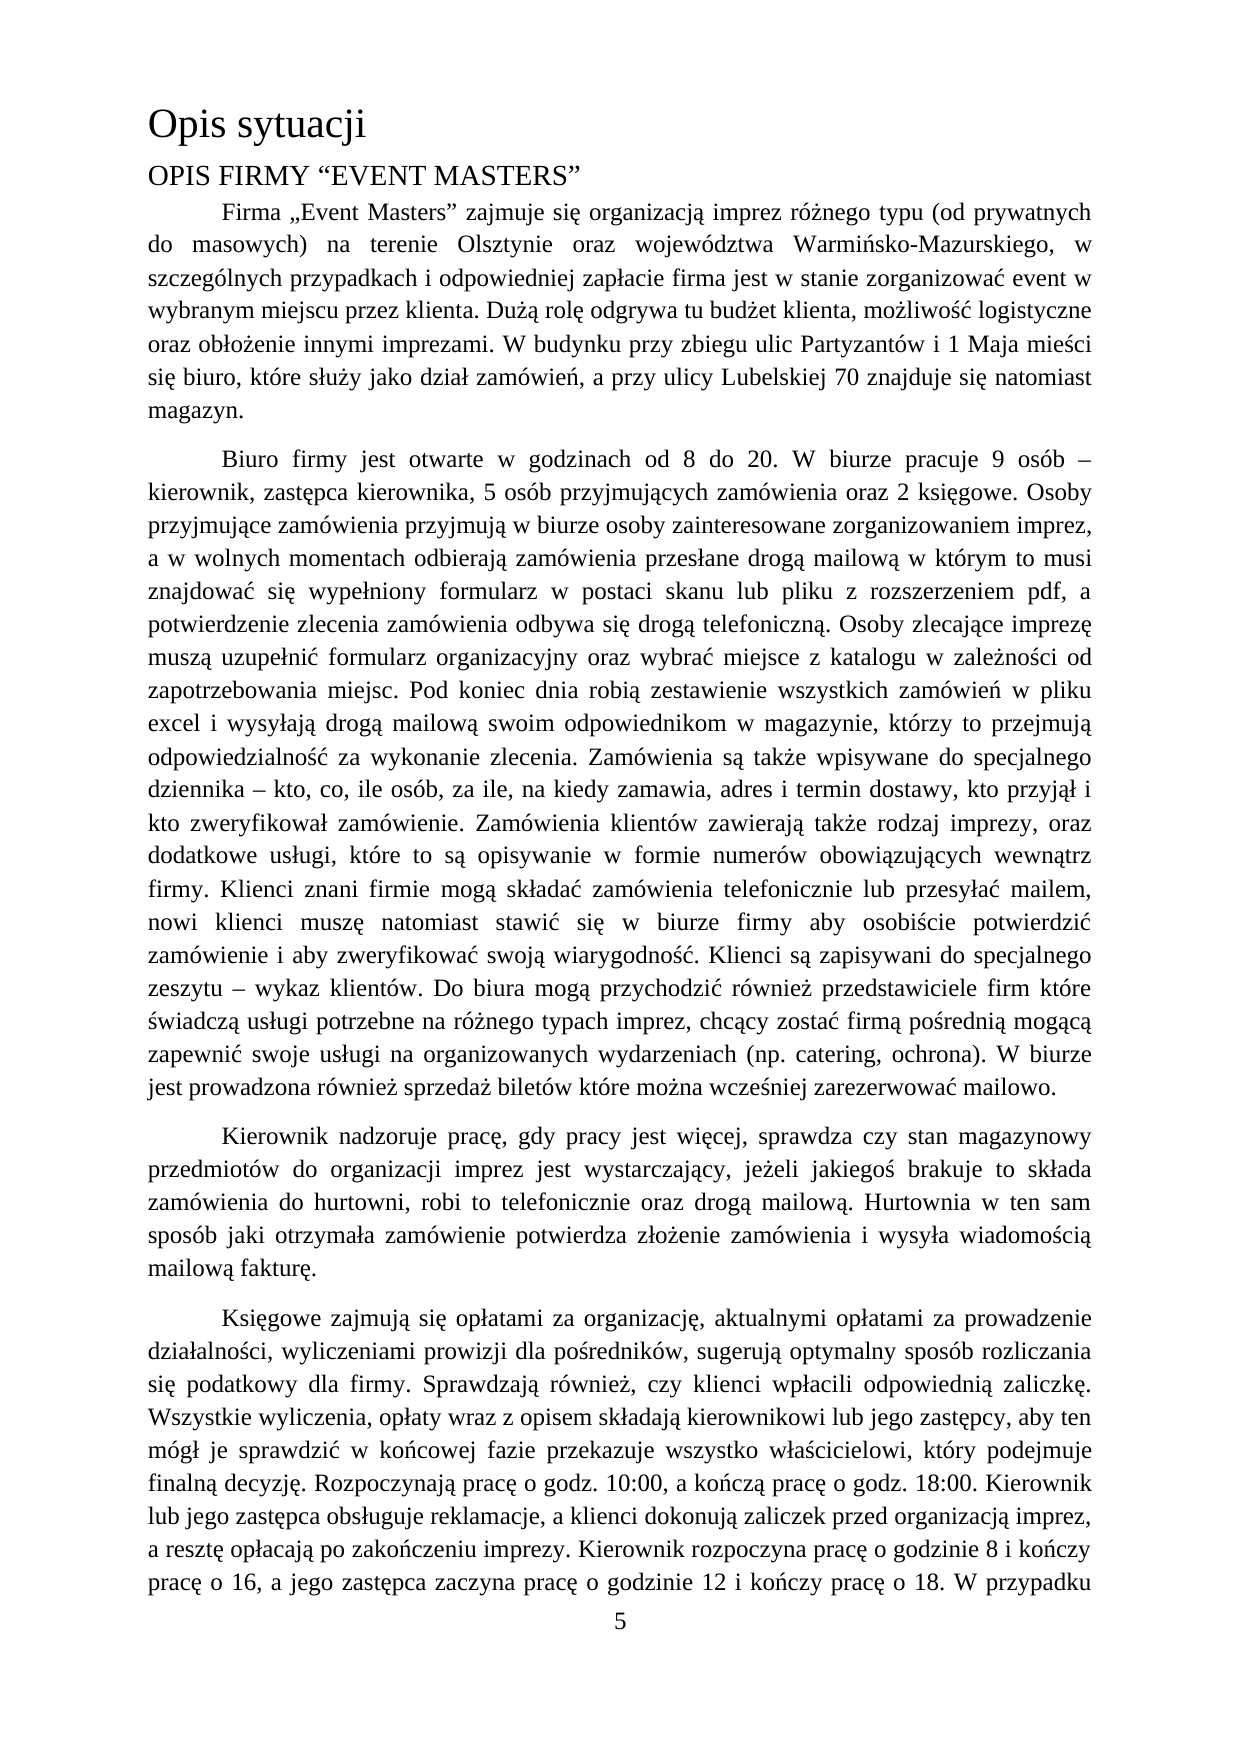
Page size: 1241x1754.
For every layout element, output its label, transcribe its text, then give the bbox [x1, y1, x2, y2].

text Firma „Event Masters” zajmuje się organizacją imprez różnego typu (od prywatnych do masowych) na terenie Olsztynie oraz województwa Warmińsko-Mazurskiego, w szczególnych przypadkach i odpowiedniej zapłacie firma jest w stanie zorganizować event w wybranym miejscu przez klienta. Dużą rolę odgrywa tu budżet klienta, możliwość logistyczne oraz obłożenie innymi imprezami. W budynku przy zbiegu ulic Partyzantów i 1 Maja mieści się biuro, które służy jako dział zamówień, a przy ulicy Lubelskiej 70 znajduje się natomiast magazyn. [148, 197, 1093, 423]
text Księgowe zajmują się opłatami za organizację, aktualnymi opłatami za prowadzenie działalności, wyliczeniami prowizji dla pośredników, sugerują optymalny sposób rozliczania się podatkowy dla firmy. Sprawdzają również, czy klienci wpłacili odpowiednią zaliczkę. Wszystkie wyliczenia, opłaty wraz z opisem składają kierownikowi lub jego zastępcy, aby ten mógł je sprawdzić w końcowej fazie przekazuje wszystko właścicielowi, który podejmuje finalną decyzję. Rozpoczynają pracę o godz. 10:00, a kończą pracę o godz. 18:00. Kierownik lub jego zastępca obsługuje reklamacje, a klienci dokonują zaliczek przed organizacją imprez, a resztę opłacają po zakończeniu imprezy. Kierownik rozpoczyna pracę o godzinie 8 i kończy pracę o 16, a jego zastępca zaczyna pracę o godzinie 12 i kończy pracę o 18. W przypadku [148, 1303, 1093, 1596]
text Biuro firmy jest otwarte w godzinach od 8 do 20. W biurze pracuje 9 osób – kierownik, zastępca kierownika, 5 osób przyjmujących zamówienia oraz 2 księgowe. Osoby przyjmujące zamówienia przyjmują w biurze osoby zainteresowane zorganizowaniem imprez, a w wolnych momentach odbierają zamówienia przesłane drogą mailową w którym to musi znajdować się wypełniony formularz w postaci skanu lub pliku z rozszerzeniem pdf, a potwierdzenie zlecenia zamówienia odbywa się drogą telefoniczną. Osoby zlecające imprezę muszą uzupełnić formularz organizacyjny oraz wybrać miejsce z katalogu w zależności od zapotrzebowania miejsc. Pod koniec dnia robią zestawienie wszystkich zamówień w pliku excel i wysyłają drogą mailową swoim odpowiednikom w magazynie, którzy to przejmują odpowiedzialność za wykonanie zlecenia. Zamówienia są także wpisywane do specjalnego dziennika – kto, co, ile osób, za ile, na kiedy zamawia, adres i termin dostawy, kto przyjął i kto zweryfikował zamówienie. Zamówienia klientów zawierają także rodzaj imprezy, oraz dodatkowe usługi, które to są opisywanie w formie numerów obowiązujących wewnątrz firmy. Klienci znani firmie mogą składać zamówienia telefonicznie lub przesyłać mailem, nowi klienci muszę natomiast stawić się w biurze firmy aby osobiście potwierdzić zamówienie i aby zweryfikować swoją wiarygodność. Klienci są zapisywani do specjalnego zeszytu – wykaz klientów. Do biura mogą przychodzić również przedstawiciele firm które świadczą usługi potrzebne na różnego typach imprez, chcący zostać firmą pośrednią mogącą zapewnić swoje usługi na organizowanych wydarzeniach (np. catering, ochrona). W biurze jest prowadzona również sprzedaż biletów które można wcześniej zarezerwować mailowo. [148, 444, 1093, 1101]
subtitle OPIS FIRMY “EVENT MASTERS” [148, 158, 1093, 192]
text Kierownik nadzoruje pracę, gdy pracy jest więcej, sprawdza czy stan magazynowy przedmiotów do organizacji imprez jest wystarczający, jeżeli jakiegoś brakuje to składa zamówienia do hurtowni, robi to telefonicznie oraz drogą mailową. Hurtownia w ten sam sposób jaki otrzymała zamówienie potwierdza złożenie zamówienia i wysyła wiadomością mailową fakturę. [148, 1121, 1093, 1282]
subtitle Opis sytuacji [148, 99, 1093, 147]
